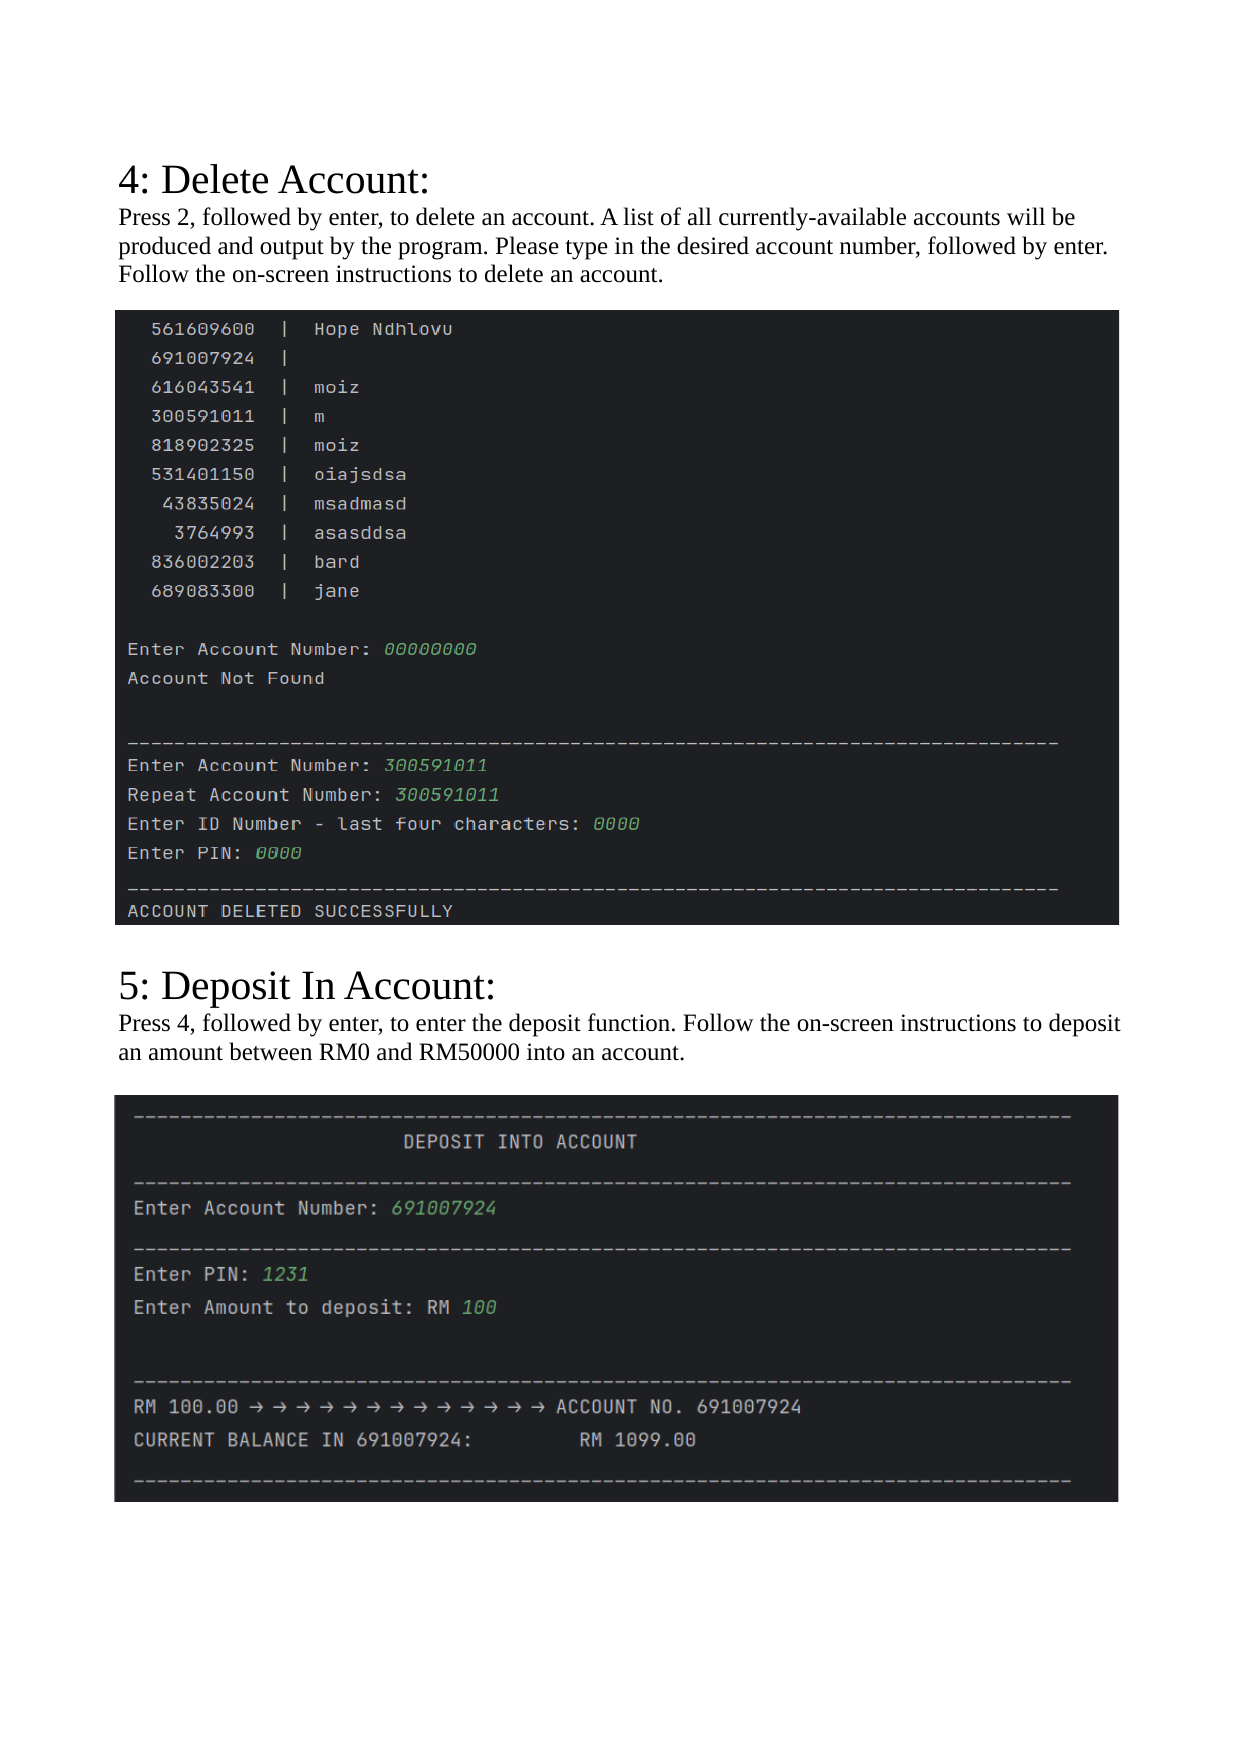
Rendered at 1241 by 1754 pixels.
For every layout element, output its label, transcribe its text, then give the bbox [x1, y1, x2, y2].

text 5: Deposit In Account: [118, 960, 1122, 1008]
text Press 2, followed by enter, to delete an account. A list of all currently-available accounts will be produced and output by the program. Please type in the desired account number, followed by enter. Follow the on-screen instructions to delete an account. [118, 202, 1122, 288]
picture [114, 1095, 1119, 1502]
picture [115, 310, 1120, 925]
text 4: Delete Account: [118, 154, 1122, 202]
text Press 4, followed by enter, to enter the deposit function. Follow the on-screen instructions to deposit an amount between RM0 and RM50000 into an account. [118, 1008, 1122, 1066]
